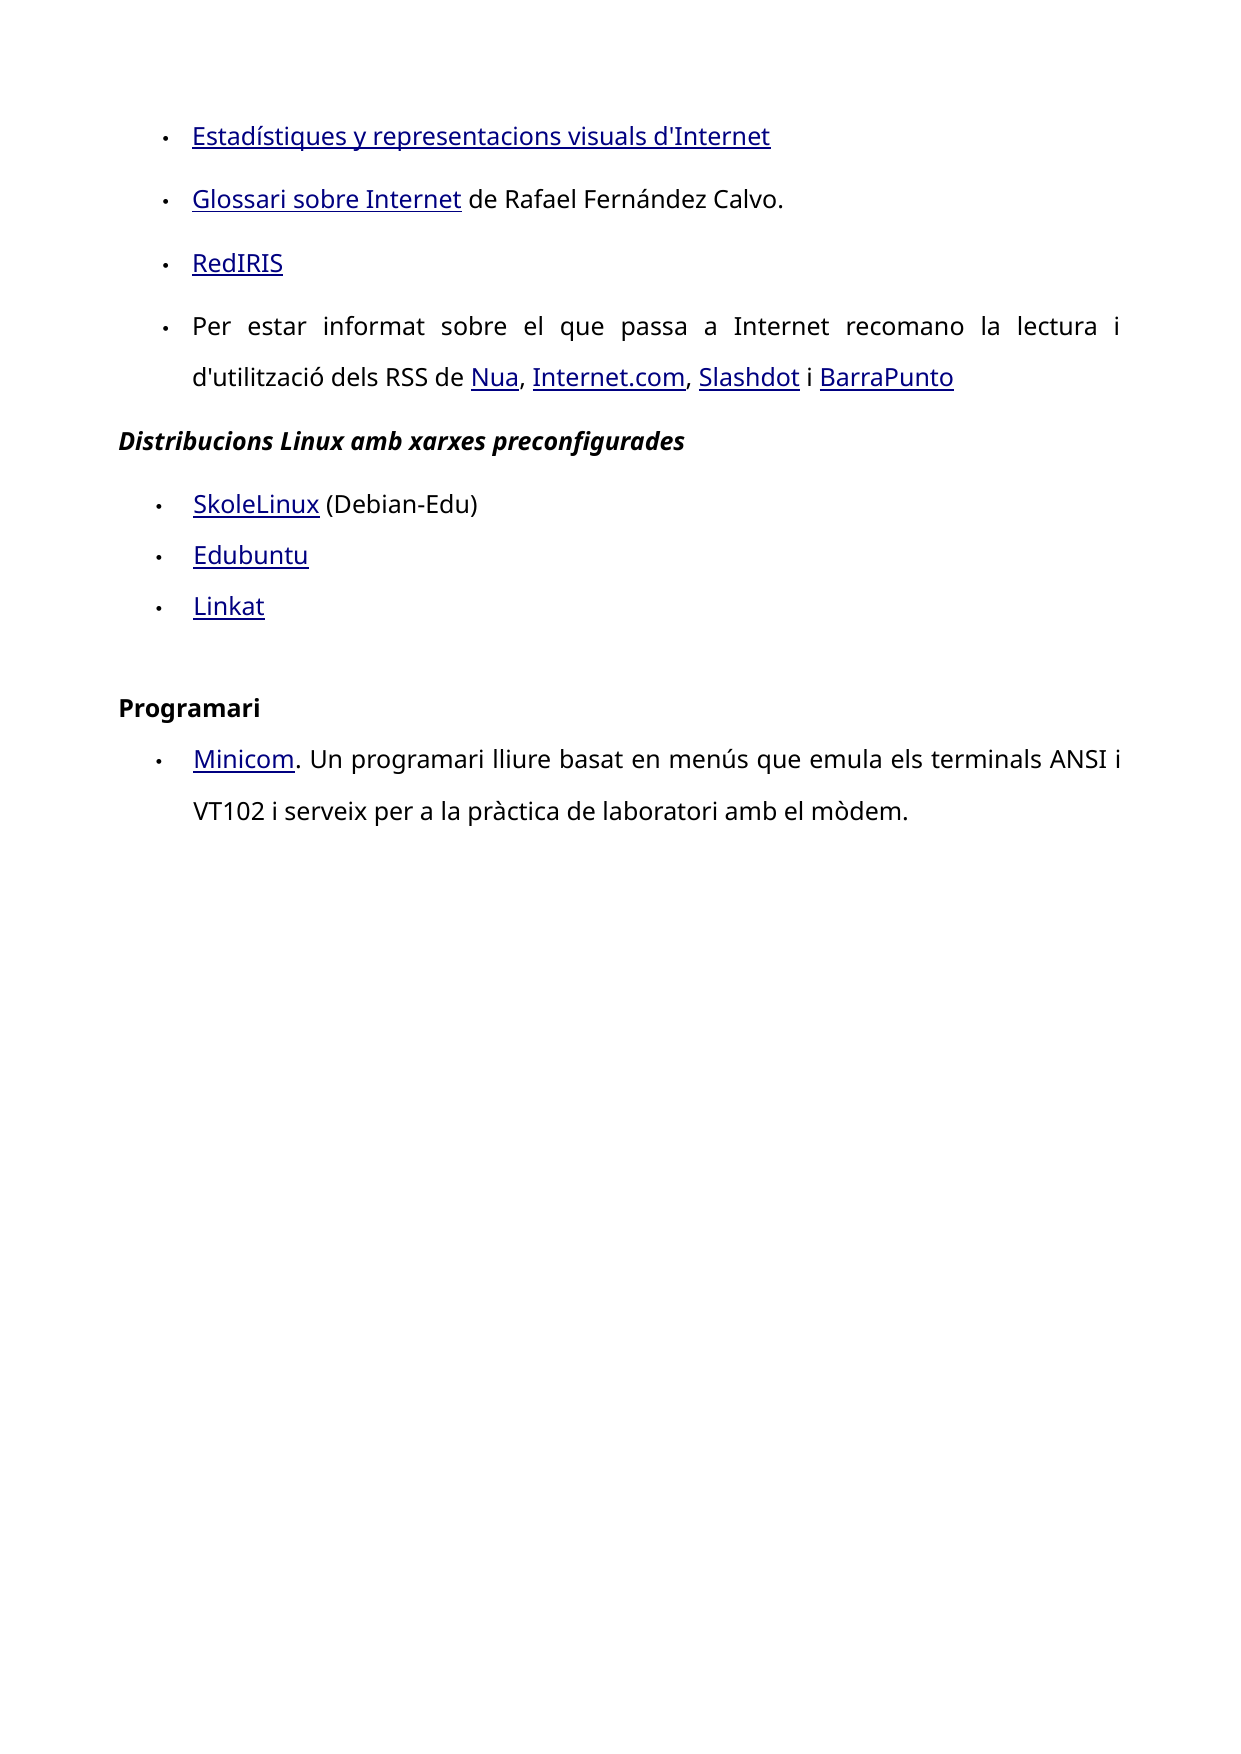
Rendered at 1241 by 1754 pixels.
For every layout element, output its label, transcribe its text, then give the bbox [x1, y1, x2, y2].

list RedIRIS [162, 245, 1122, 279]
list Linkat [156, 589, 1122, 623]
list Edubuntu [156, 538, 1122, 572]
text Distribucions Linux amb xarxes preconfigurades [118, 423, 1122, 457]
list SkoleLinux (Debian-Edu) [156, 487, 1122, 521]
text Programari [118, 691, 1122, 725]
list Estadístiques y representacions visuals d'Internet [162, 118, 1122, 152]
list Minicom. Un programari lliure basat en menús que emula els terminals ANSI i VT102 i serveix per a la pràctica de laboratori amb el mòdem. [156, 742, 1122, 827]
list Glossari sobre Internet de Rafael Fernández Calvo. [162, 182, 1122, 216]
list Per estar informat sobre el que passa a Internet recomano la lectura i d'utilització dels RSS de Nua, Internet.com, Slashdot i BarraPunto [162, 309, 1122, 394]
